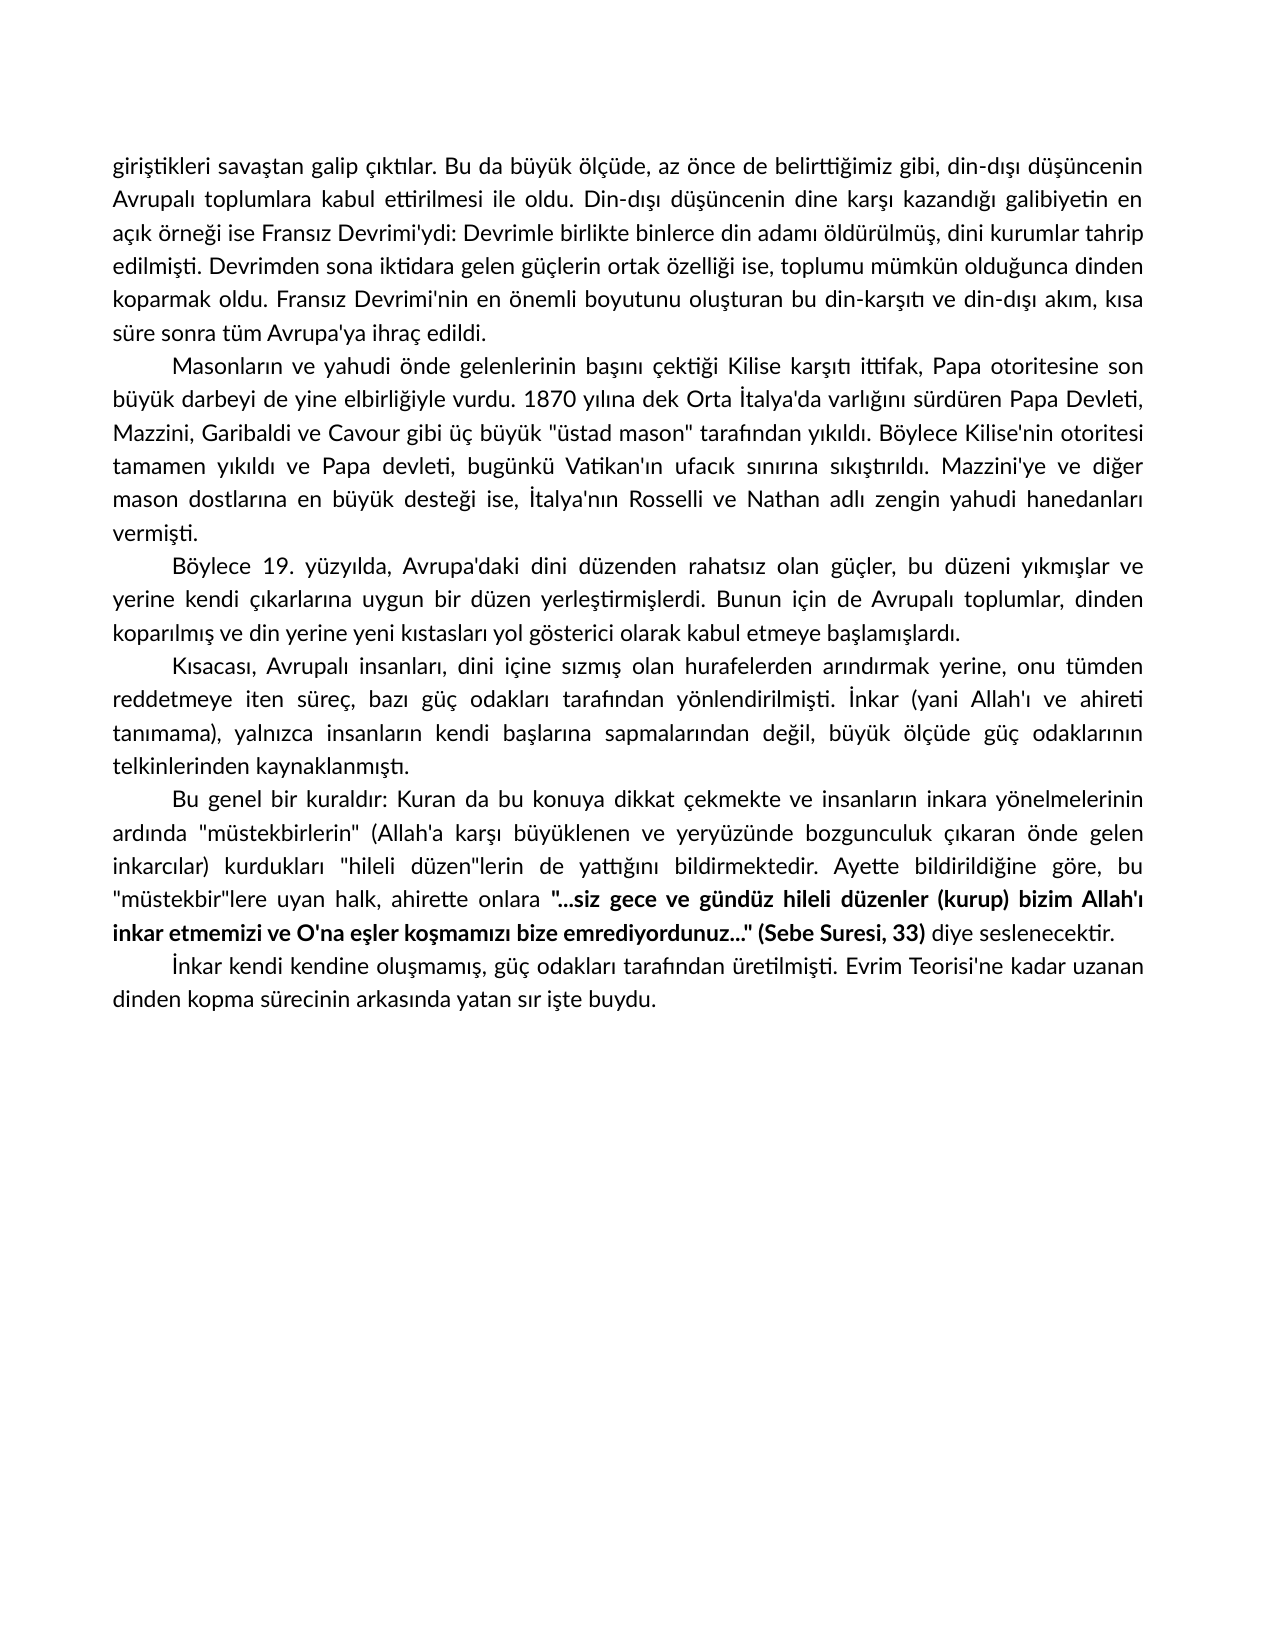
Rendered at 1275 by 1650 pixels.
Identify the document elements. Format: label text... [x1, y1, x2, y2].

text Masonların ve yahudi önde gelenlerinin başını çektiği Kilise karşıtı ittifak, Papa otoritesine son büyük darbeyi de yine elbirliğiyle vurdu. 1870 yılına dek Orta İtalya'da varlığını sürdüren Papa Devleti, Mazzini, Garibaldi ve Cavour gibi üç büyük "üstad mason" tarafından yıkıldı. Böylece Kilise'nin otoritesi tamamen yıkıldı ve Papa devleti, bugünkü Vatikan'ın ufacık sınırına sıkıştırıldı. Mazzini'ye ve diğer mason dostlarına en büyük desteği ise, İtalya'nın Rosselli ve Nathan adlı zengin yahudi hanedanları vermişti. [112, 348, 1145, 548]
text giriştikleri savaştan galip çıktılar. Bu da büyük ölçüde, az önce de belirttiğimiz gibi, din-dışı düşüncenin Avrupalı toplumlara kabul ettirilmesi ile oldu. Din-dışı düşüncenin dine karşı kazandığı galibiyetin en açık örneği ise Fransız Devrimi'ydi: Devrimle birlikte binlerce din adamı öldürülmüş, dini kurumlar tahrip edilmişti. Devrimden sona iktidara gelen güçlerin ortak özelliği ise, toplumu mümkün olduğunca dinden koparmak oldu. Fransız Devrimi'nin en önemli boyutunu oluşturan bu din-karşıtı ve din-dışı akım, kısa süre sonra tüm Avrupa'ya ihraç edildi. [112, 148, 1145, 348]
text Böylece 19. yüzyılda, Avrupa'daki dini düzenden rahatsız olan güçler, bu düzeni yıkmışlar ve yerine kendi çıkarlarına uygun bir düzen yerleştirmişlerdi. Bunun için de Avrupalı toplumlar, dinden koparılmış ve din yerine yeni kıstasları yol gösterici olarak kabul etmeye başlamışlardı. [112, 548, 1145, 648]
text Bu genel bir kuraldır: Kuran da bu konuya dikkat çekmekte ve insanların inkara yönelmelerinin ardında "müstekbirlerin" (Allah'a karşı büyüklenen ve yeryüzünde bozgunculuk çıkaran önde gelen inkarcılar) kurdukları "hileli düzen"lerin de yattığını bildirmektedir. Ayette bildirildiğine göre, bu "müstekbir"lere uyan halk, ahirette onlara "...siz gece ve gündüz hileli düzenler (kurup) bizim Allah'ı inkar etmemizi ve O'na eşler koşmamızı bize emrediyordunuz..." (Sebe Suresi, 33) diye seslenecektir. [112, 781, 1145, 948]
text Kısacası, Avrupalı insanları, dini içine sızmış olan hurafelerden arındırmak yerine, onu tümden reddetmeye iten süreç, bazı güç odakları tarafından yönlendirilmişti. İnkar (yani Allah'ı ve ahireti tanımama), yalnızca insanların kendi başlarına sapmalarından değil, büyük ölçüde güç odaklarının telkinlerinden kaynaklanmıştı. [112, 648, 1145, 781]
text İnkar kendi kendine oluşmamış, güç odakları tarafından üretilmişti. Evrim Teorisi'ne kadar uzanan dinden kopma sürecinin arkasında yatan sır işte buydu. [112, 948, 1145, 1014]
